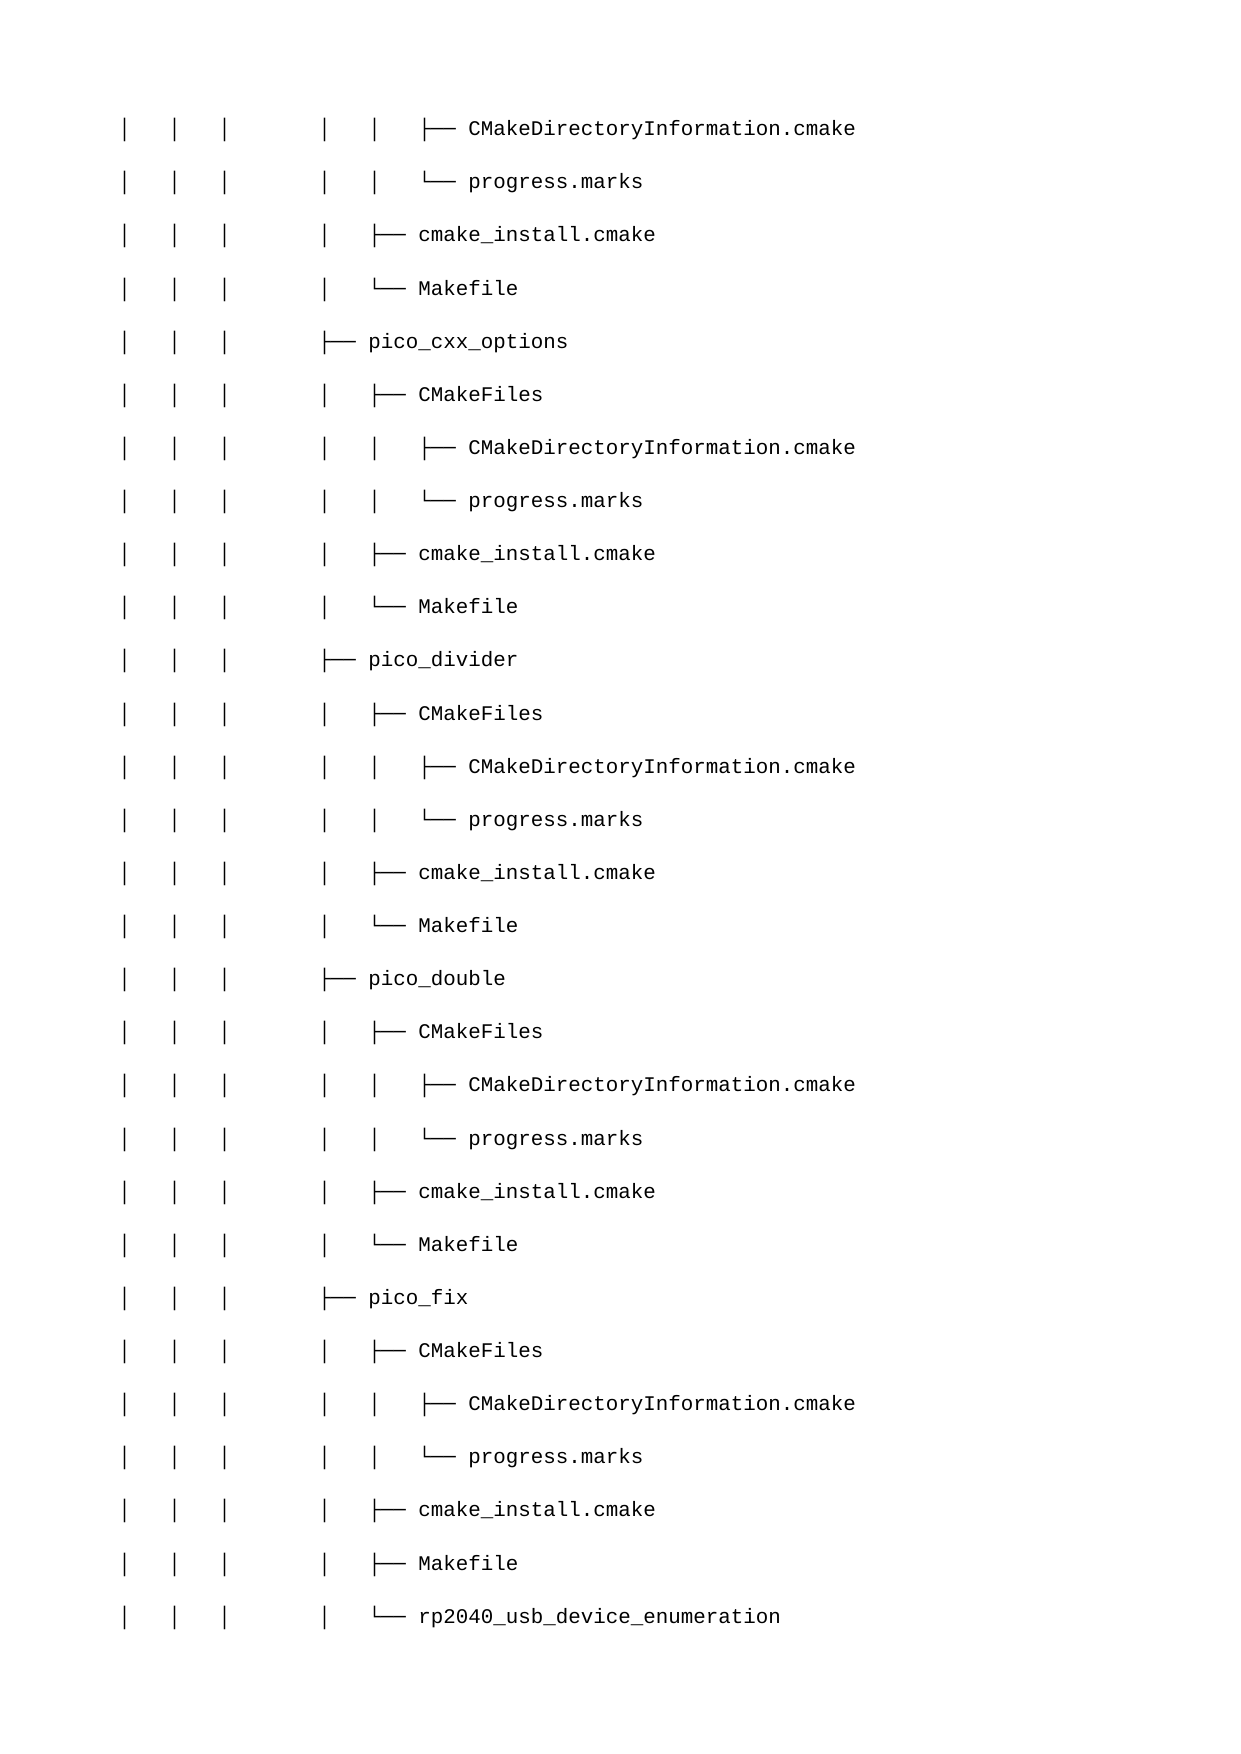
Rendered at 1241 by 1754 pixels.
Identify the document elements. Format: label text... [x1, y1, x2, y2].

text │ │ │ ├── pico_cxx_options [175, 331, 224, 354]
text │ │ │ │ └── rp2040_usb_device_enumeration [125, 1606, 174, 1629]
text │ │ │ │ ├── CMakeFiles [125, 384, 174, 407]
text │ │ │ │ ├── cmake_install.cmake [175, 1181, 224, 1204]
text │ │ │ │ │ ├── CMakeDirectoryInformation.cmake [325, 756, 374, 779]
text │ │ │ │ ├── CMakeFiles [118, 1021, 1122, 1045]
text │ │ │ │ └── Makefile [118, 277, 1122, 301]
text │ │ │ │ │ ├── CMakeDirectoryInformation.cmake [175, 756, 224, 779]
text │ │ │ │ ├── cmake_install.cmake [375, 1181, 1122, 1204]
text │ │ │ │ │ ├── CMakeDirectoryInformation.cmake [118, 1393, 1122, 1417]
text │ │ │ │ └── Makefile [175, 1234, 224, 1257]
text │ │ │ ├── pico_fix [118, 1287, 1122, 1311]
text │ │ │ │ │ ├── CMakeDirectoryInformation.cmake [118, 437, 1122, 461]
text │ │ │ │ │ ├── CMakeDirectoryInformation.cmake [225, 756, 324, 779]
text │ │ │ ├── pico_divider [118, 649, 1122, 673]
text │ │ │ │ │ └── progress.marks [375, 809, 1122, 832]
text │ │ │ │ ├── cmake_install.cmake [118, 1499, 1122, 1523]
text │ │ │ │ ├── CMakeFiles [375, 384, 1122, 407]
text │ │ │ │ │ ├── CMakeDirectoryInformation.cmake [118, 118, 1122, 142]
text │ │ │ │ ├── cmake_install.cmake [118, 862, 1122, 886]
text │ │ │ │ ├── CMakeFiles [175, 384, 224, 407]
text │ │ │ │ ├── cmake_install.cmake [125, 1181, 174, 1204]
text │ │ │ │ │ └── progress.marks [118, 1127, 1122, 1151]
text │ │ │ │ └── rp2040_usb_device_enumeration [175, 1606, 224, 1629]
text │ │ │ │ ├── Makefile [118, 1552, 1122, 1576]
text │ │ │ │ │ └── progress.marks [125, 809, 174, 832]
text │ │ │ ├── pico_cxx_options [225, 331, 324, 354]
text │ │ │ ├── pico_cxx_options [325, 331, 1122, 354]
text │ │ │ │ └── Makefile [225, 1234, 324, 1257]
text │ │ │ │ │ └── progress.marks [175, 809, 224, 832]
text │ │ │ │ │ └── progress.marks [118, 171, 1122, 195]
text │ │ │ │ │ └── progress.marks [325, 809, 374, 832]
text │ │ │ │ │ ├── CMakeDirectoryInformation.cmake [375, 756, 424, 779]
text │ │ │ │ └── Makefile [118, 596, 1122, 620]
text │ │ │ │ └── rp2040_usb_device_enumeration [225, 1606, 324, 1629]
text │ │ │ │ ├── CMakeFiles [325, 384, 374, 407]
text │ │ │ │ │ └── progress.marks [118, 490, 1122, 514]
text │ │ │ │ │ └── progress.marks [225, 809, 324, 832]
text │ │ │ │ ├── cmake_install.cmake [118, 543, 1122, 567]
text │ │ │ │ └── Makefile [125, 1234, 174, 1257]
text │ │ │ │ └── Makefile [118, 915, 1122, 939]
text │ │ │ │ ├── cmake_install.cmake [118, 224, 1122, 248]
text │ │ │ │ ├── CMakeFiles [118, 1340, 1122, 1364]
text │ │ │ │ ├── CMakeFiles [225, 384, 324, 407]
text │ │ │ ├── pico_double [118, 968, 1122, 992]
text │ │ │ │ ├── CMakeFiles [118, 702, 1122, 726]
text │ │ │ │ │ └── progress.marks [118, 1446, 1122, 1470]
text │ │ │ │ ├── cmake_install.cmake [325, 1181, 374, 1204]
text │ │ │ │ └── rp2040_usb_device_enumeration [325, 1606, 1122, 1629]
text │ │ │ │ │ ├── CMakeDirectoryInformation.cmake [425, 756, 1122, 779]
text │ │ │ │ ├── cmake_install.cmake [225, 1181, 324, 1204]
text │ │ │ │ │ ├── CMakeDirectoryInformation.cmake [118, 1074, 1122, 1098]
text │ │ │ │ └── Makefile [325, 1234, 1122, 1257]
text │ │ │ ├── pico_cxx_options [125, 331, 174, 354]
text │ │ │ │ │ ├── CMakeDirectoryInformation.cmake [125, 756, 174, 779]
